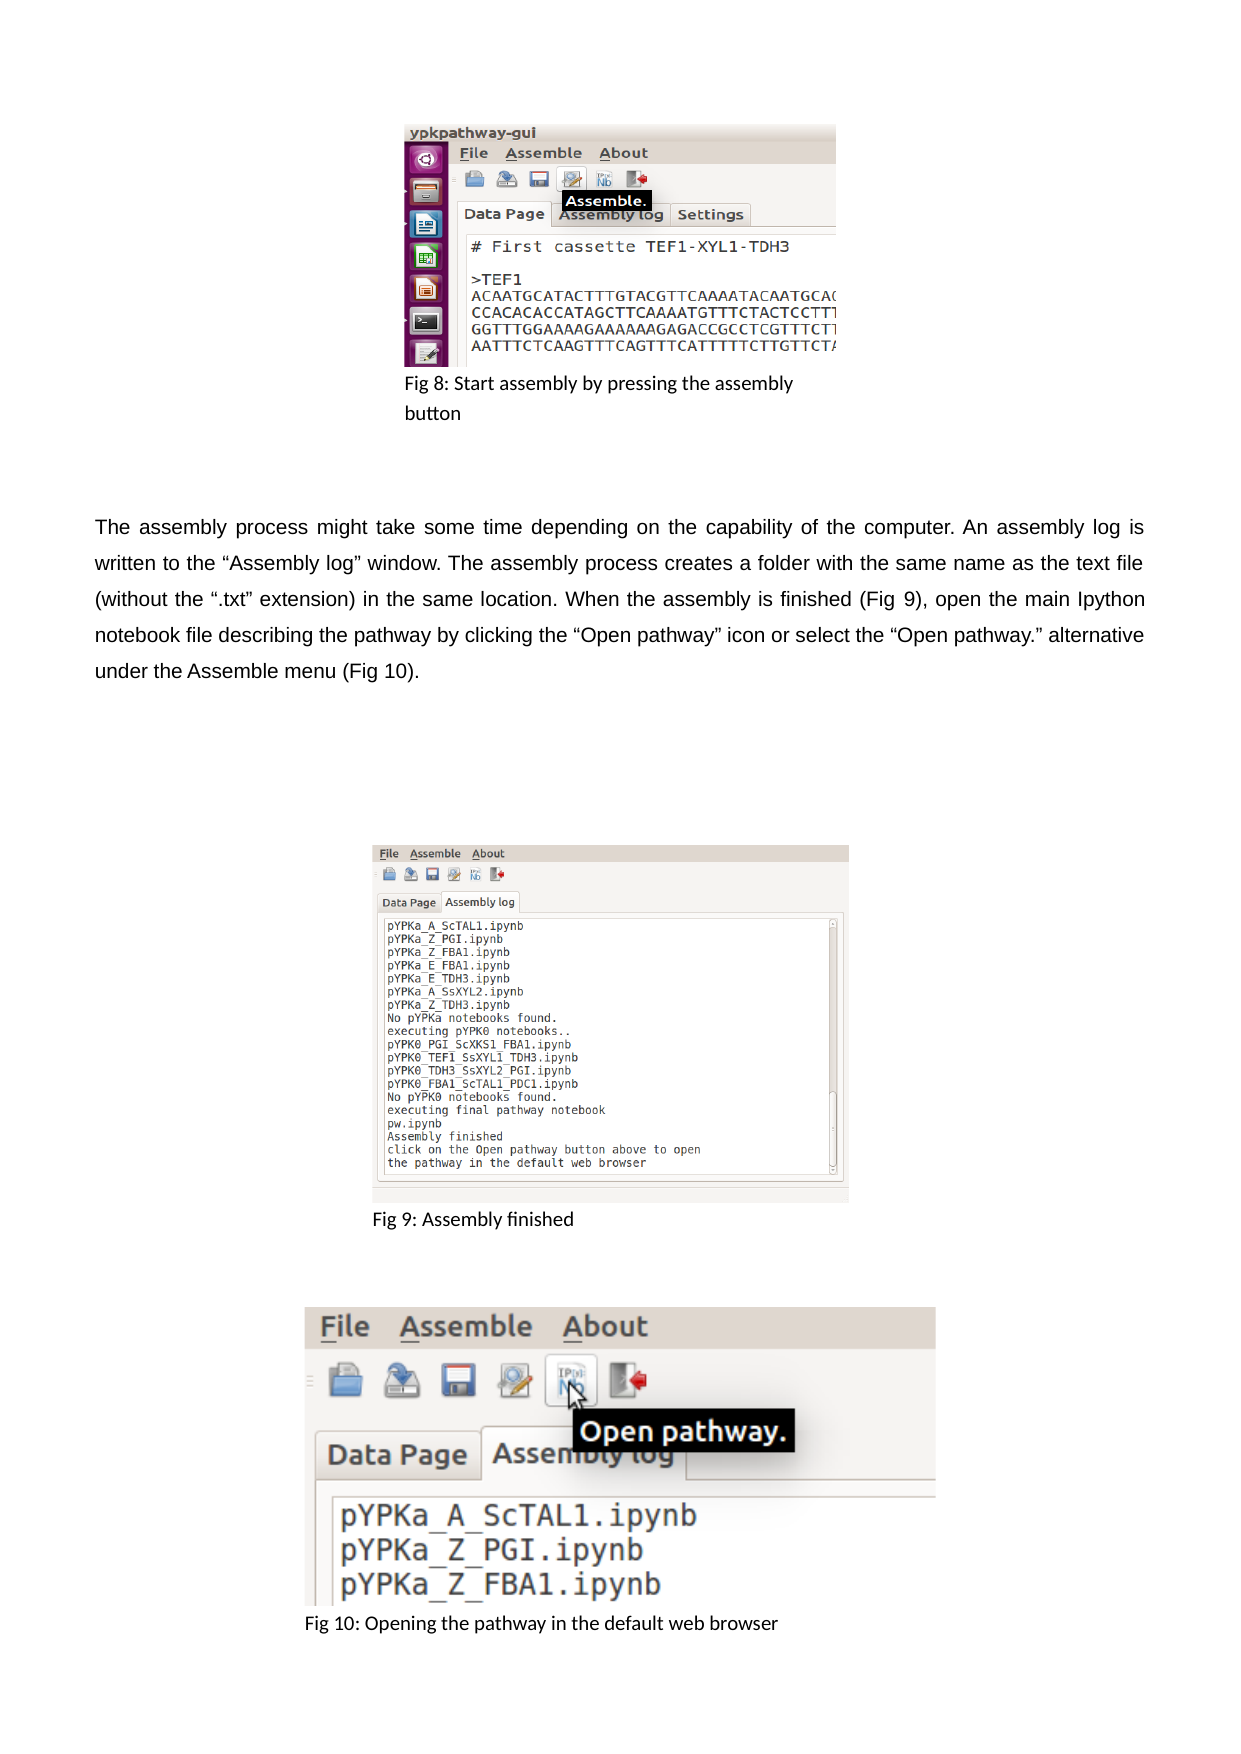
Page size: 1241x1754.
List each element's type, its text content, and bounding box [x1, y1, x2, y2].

text The assembly process might take some time depending on the capability of the computer. An assembly log is written to the “Assembly log” window. The assembly process creates a folder with the same name as the text file (without the “.txt” extension) in the same location. When the assembly is finished (Fig 9), open the main Ipython notebook file describing the pathway by clicking the “Open pathway” icon or select the “Open pathway.” alternative under the Assemble menu (Fig 10). [94, 515, 1146, 682]
picture [372, 845, 849, 1203]
text Fig 10: Opening the pathway in the default web browser [304, 1606, 936, 1635]
text Fig 9: Assembly finished [372, 1203, 849, 1232]
text Fig 8: Start assembly by pressing the assembly button [404, 137, 836, 425]
picture [304, 1307, 936, 1606]
